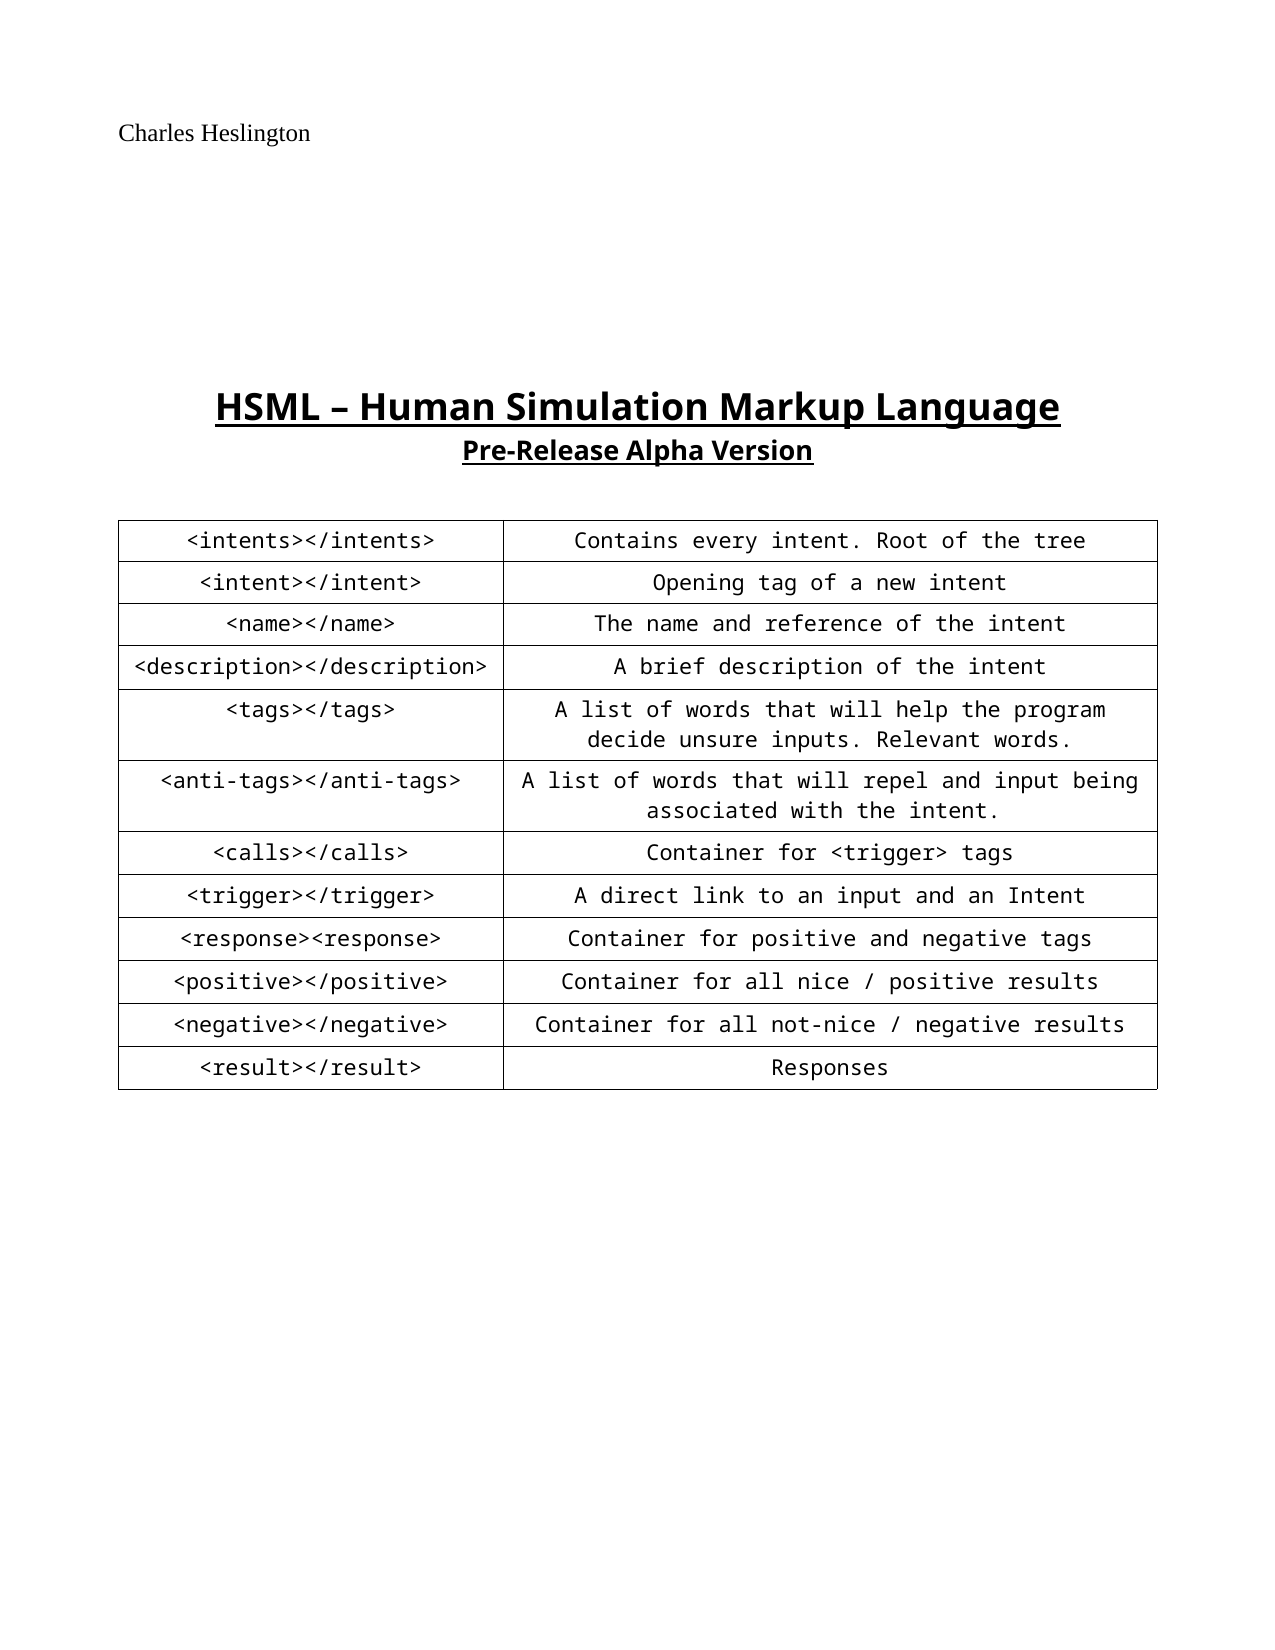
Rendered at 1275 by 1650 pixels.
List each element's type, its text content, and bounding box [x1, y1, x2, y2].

table_cell Responses [504, 1047, 1157, 1089]
text HSML – Human Simulation Markup Language [118, 381, 1157, 432]
table_cell <name></name> [119, 604, 503, 645]
table_cell <negative></negative> [119, 1004, 503, 1046]
table_cell Container for <trigger> tags [504, 832, 1157, 874]
table_cell <positive></positive> [119, 961, 503, 1003]
table_cell <tags></tags> [119, 690, 503, 759]
table_cell Opening tag of a new intent [504, 562, 1157, 602]
table_header Contains every intent. Root of the tree [504, 521, 1157, 561]
table_cell Container for all not-nice / negative results [504, 1004, 1157, 1046]
table_header <intents></intents> [119, 521, 503, 561]
table_cell Container for all nice / positive results [504, 961, 1157, 1003]
table_cell A list of words that will help the program decide unsure inputs. Relevant words. [504, 690, 1157, 759]
table_cell <description></description> [119, 646, 503, 688]
table_cell <result></result> [119, 1047, 503, 1089]
table_cell Container for positive and negative tags [504, 918, 1157, 960]
table_cell A brief description of the intent [504, 646, 1157, 688]
table_cell <trigger></trigger> [119, 875, 503, 917]
text Pre-Release Alpha Version [118, 432, 1157, 469]
table_cell <response><response> [119, 918, 503, 960]
table_cell <calls></calls> [119, 832, 503, 874]
table_cell <intent></intent> [119, 562, 503, 602]
table_cell <anti-tags></anti-tags> [119, 761, 503, 831]
table_cell A list of words that will repel and input being associated with the intent. [504, 761, 1157, 831]
table_cell The name and reference of the intent [504, 604, 1157, 645]
table_cell A direct link to an input and an Intent [504, 875, 1157, 917]
